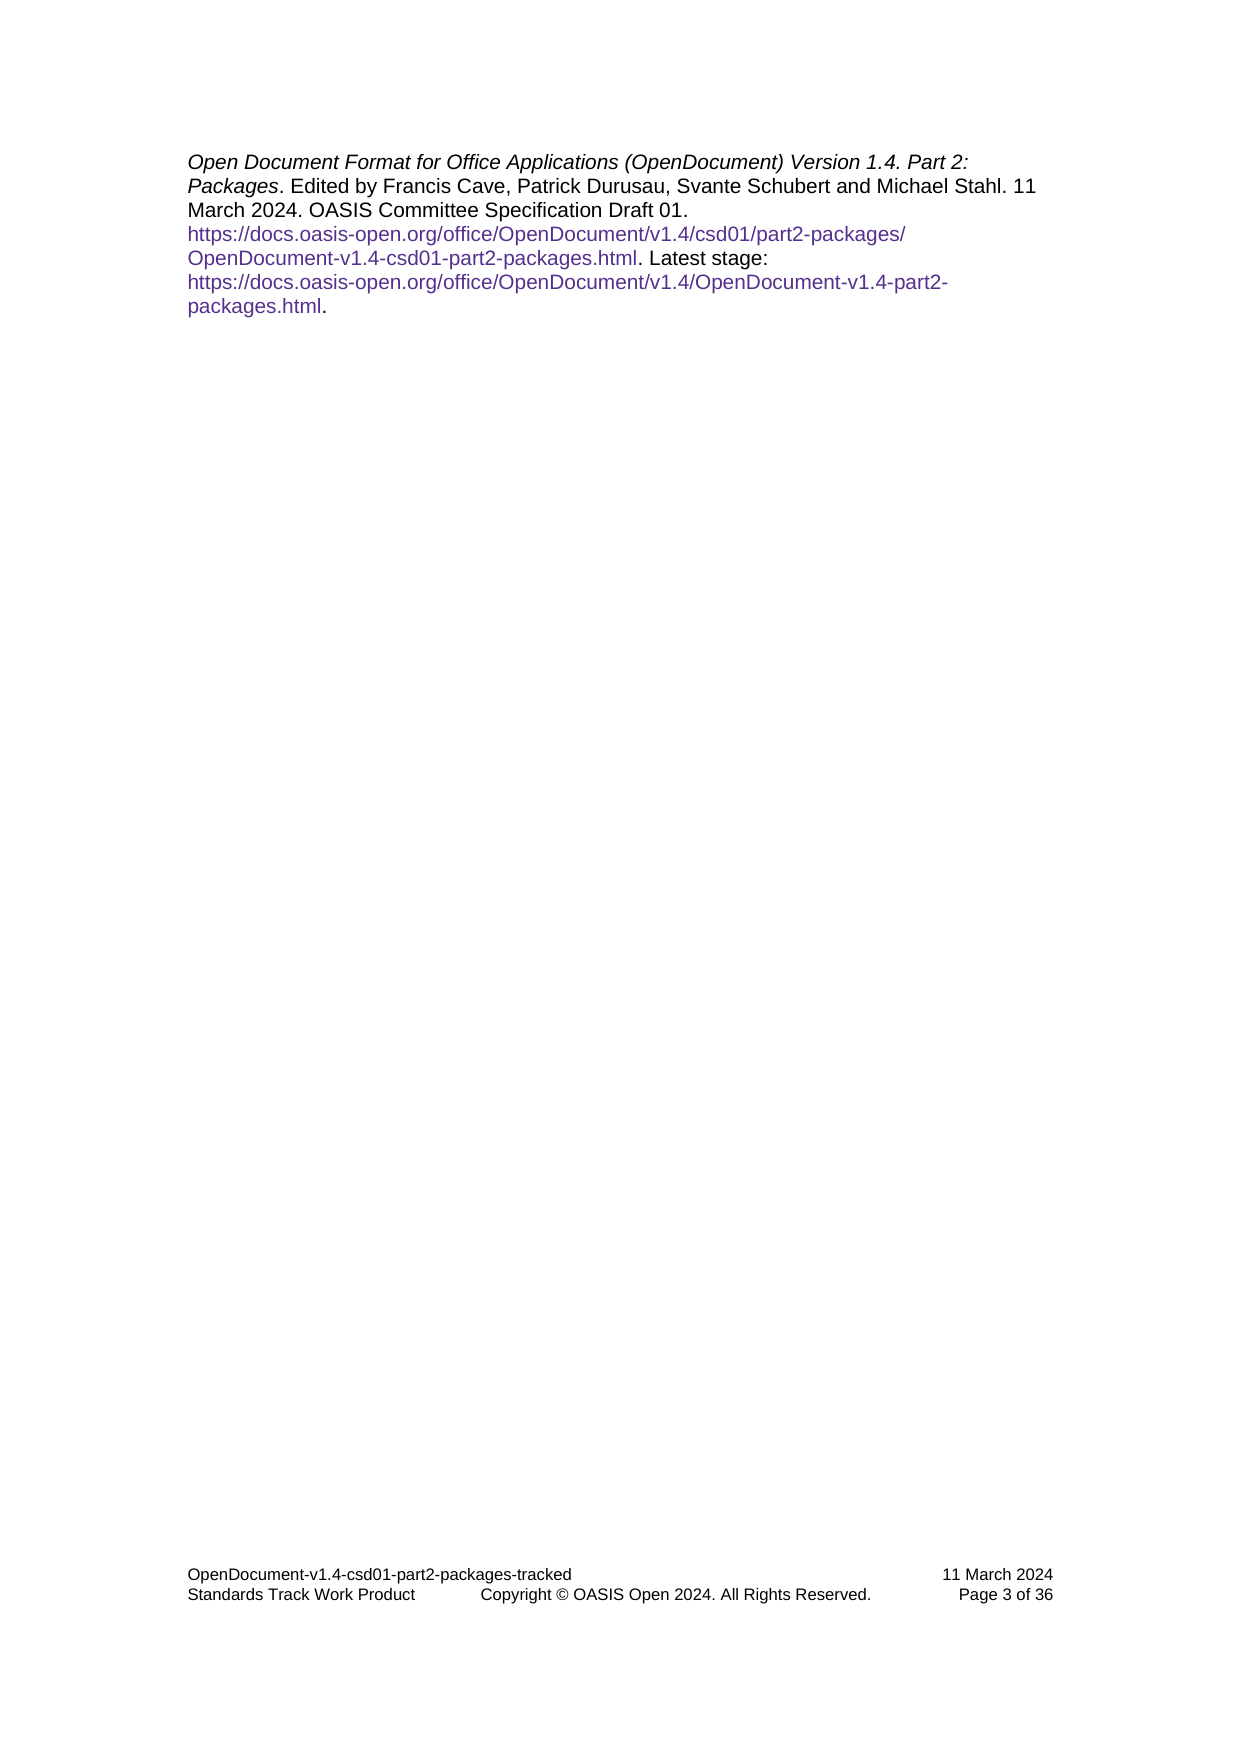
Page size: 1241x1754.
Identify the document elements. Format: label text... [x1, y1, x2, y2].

text Open Document Format for Office Applications (OpenDocument) Version 1.4. Part 2: Packages. Edited by Francis Cave, Patrick Durusau, Svante Schubert and Michael Stahl. 11 March 2024. OASIS Committee Specification Draft 01. https://docs.oasis-open.org/office/OpenDocument/v1.4/csd01/part2-packages/OpenDocument-v1.4-csd01-part2-packages.html. Latest stage: https://docs.oasis-open.org/office/OpenDocument/v1.4/OpenDocument-v1.4-part2-packages.html. [187, 150, 1053, 318]
